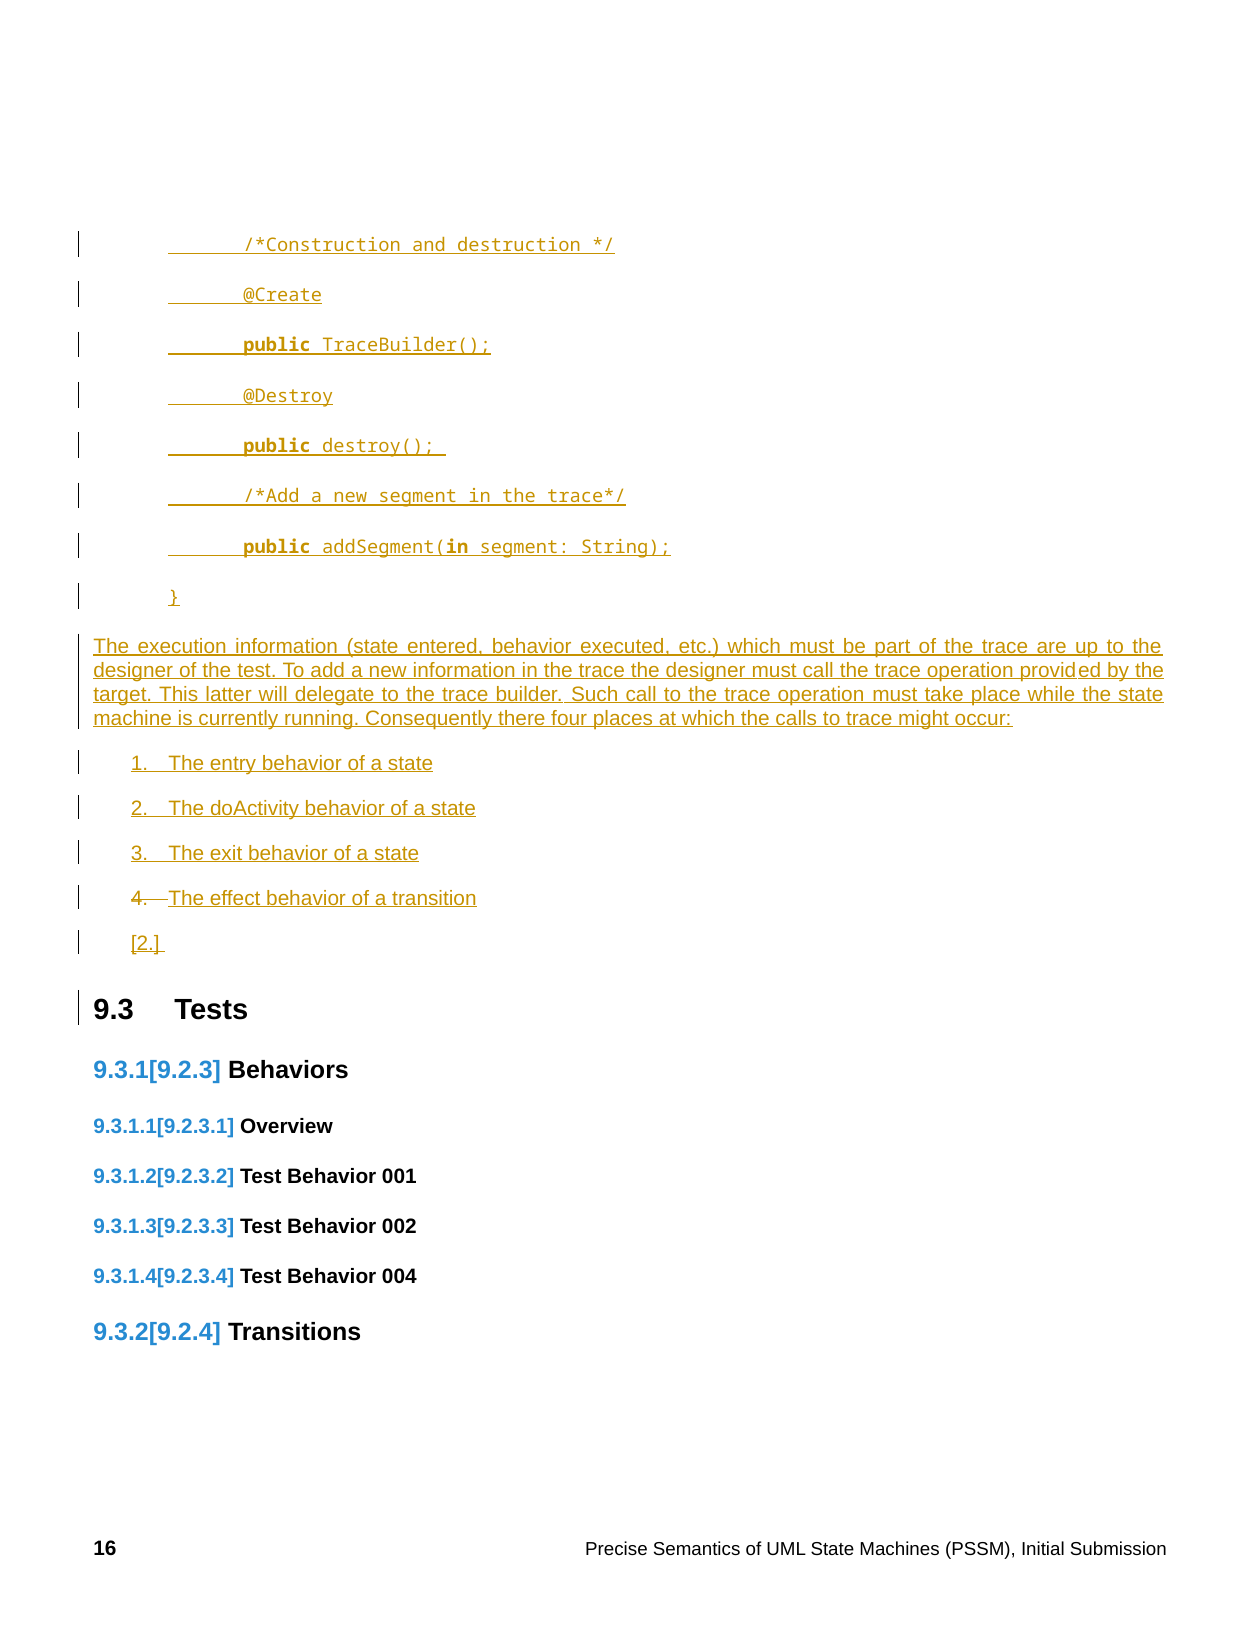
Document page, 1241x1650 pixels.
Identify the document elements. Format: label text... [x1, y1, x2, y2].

list The effect behavior of a transition [131, 885, 1164, 909]
text public addSegment(in segment: String); [168, 533, 1164, 558]
subtitle Test Behavior 001 [93, 1163, 1164, 1188]
subtitle Behaviors [93, 1054, 1164, 1084]
text /*Add a new segment in the trace*/ [168, 483, 1164, 508]
subtitle Test Behavior 002 [93, 1213, 1164, 1238]
text The execution information (state entered, behavior executed, etc.) which must be part of the trace are up to the designer of the test. To add a new information in the trace the designer must call the trace operation provided by the target. This latter will delegate to the trace builder. Such call to the trace operation must take place while the state [93, 633, 1164, 702]
subtitle Test Behavior 004 [93, 1263, 1164, 1288]
text @Destroy [168, 382, 1164, 407]
subtitle Overview [93, 1113, 1164, 1138]
text @Create [168, 281, 1164, 307]
text /*Construction and destruction */ [168, 231, 1164, 257]
subtitle Tests [93, 990, 1164, 1025]
list The doActivity behavior of a state [131, 795, 1164, 819]
list The entry behavior of a state [131, 750, 1164, 774]
text } [168, 583, 1164, 609]
list The exit behavior of a state [131, 840, 1164, 864]
text machine is currently running. Consequently there four places at which the calls to trace might occur: [93, 703, 1164, 729]
subtitle Transitions [93, 1317, 1164, 1346]
text public TraceBuilder(); [168, 332, 1164, 357]
text public destroy(); [168, 432, 1164, 458]
